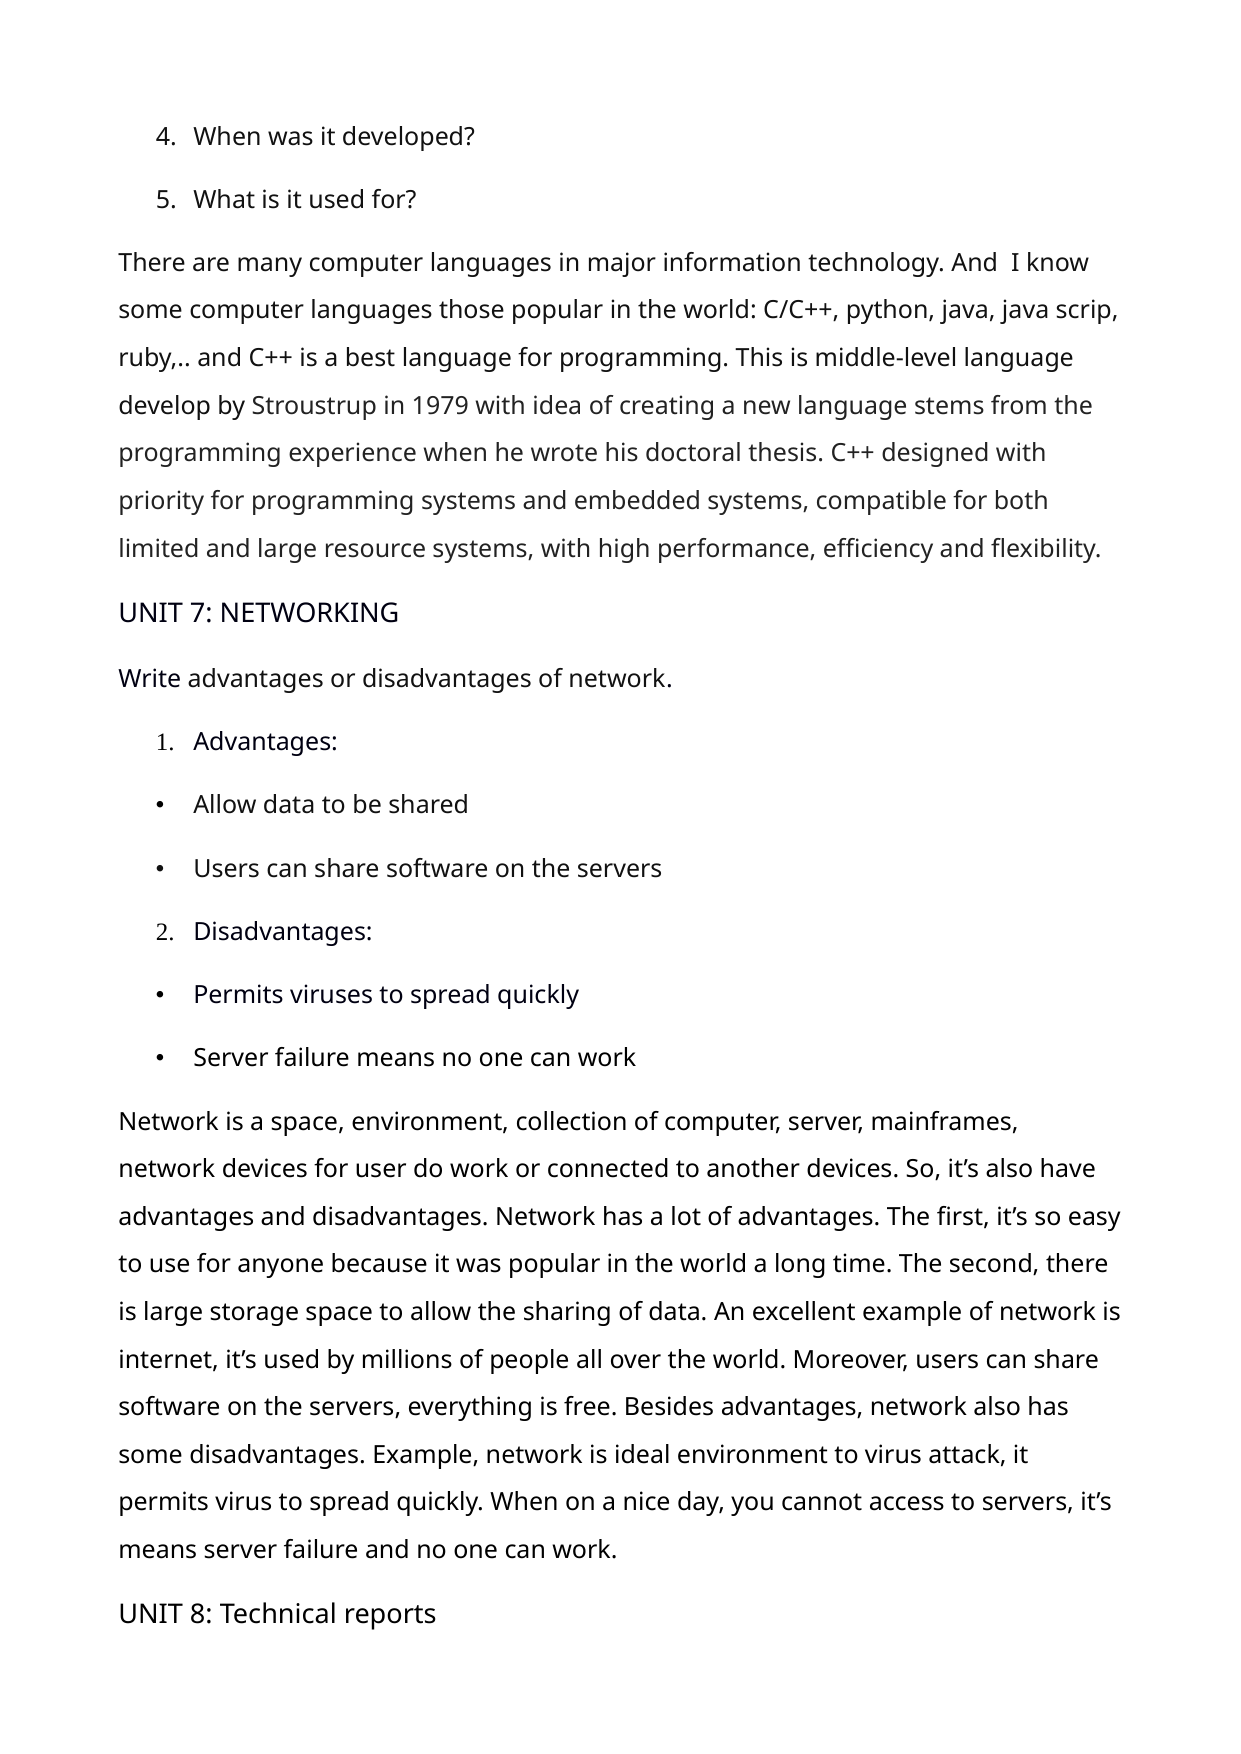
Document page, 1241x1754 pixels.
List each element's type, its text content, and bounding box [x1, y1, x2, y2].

list Server failure means no one can work [156, 1040, 1122, 1074]
text Write advantages or disadvantages of network. [118, 661, 1122, 695]
text UNIT 7: NETWORKING [118, 593, 1122, 630]
list Disadvantages: [156, 913, 1122, 948]
text There are many computer languages in major information technology. And I know some computer languages those popular in the world: C/C++, python, java, java scrip, ruby,.. and C++ is a best language for programming. This is middle-level language develop by Stroustrup in 1979 with idea of creating a new language stems from the programming experience when he wrote his doctoral thesis. C++ designed with priority for programming systems and embedded systems, compatible for both limited and large resource systems, with high performance, efficiency and flexibility. [118, 244, 1122, 564]
list Permits viruses to spread quickly [156, 977, 1122, 1011]
list Advantages: [156, 724, 1122, 758]
list Allow data to be shared [156, 787, 1122, 821]
list When was it developed? [156, 118, 1122, 152]
text Network is a space, environment, collection of computer, server, mainframes, network devices for user do work or connected to another devices. So, it’s also have advantages and disadvantages. Network has a lot of advantages. The first, it’s so easy to use for anyone because it was popular in the world a long time. The second, there is large storage space to allow the sharing of data. An excellent example of network is internet, it’s used by millions of people all over the world. Moreover, users can share software on the servers, everything is free. Besides advantages, network also has some disadvantages. Example, network is ideal environment to virus attack, it permits virus to spread quickly. When on a nice day, you cannot access to servers, it’s means server failure and no one can work. [118, 1103, 1122, 1566]
list What is it used for? [156, 181, 1122, 215]
text UNIT 8: Technical reports [118, 1595, 1122, 1632]
list Users can share software on the servers [156, 850, 1122, 884]
